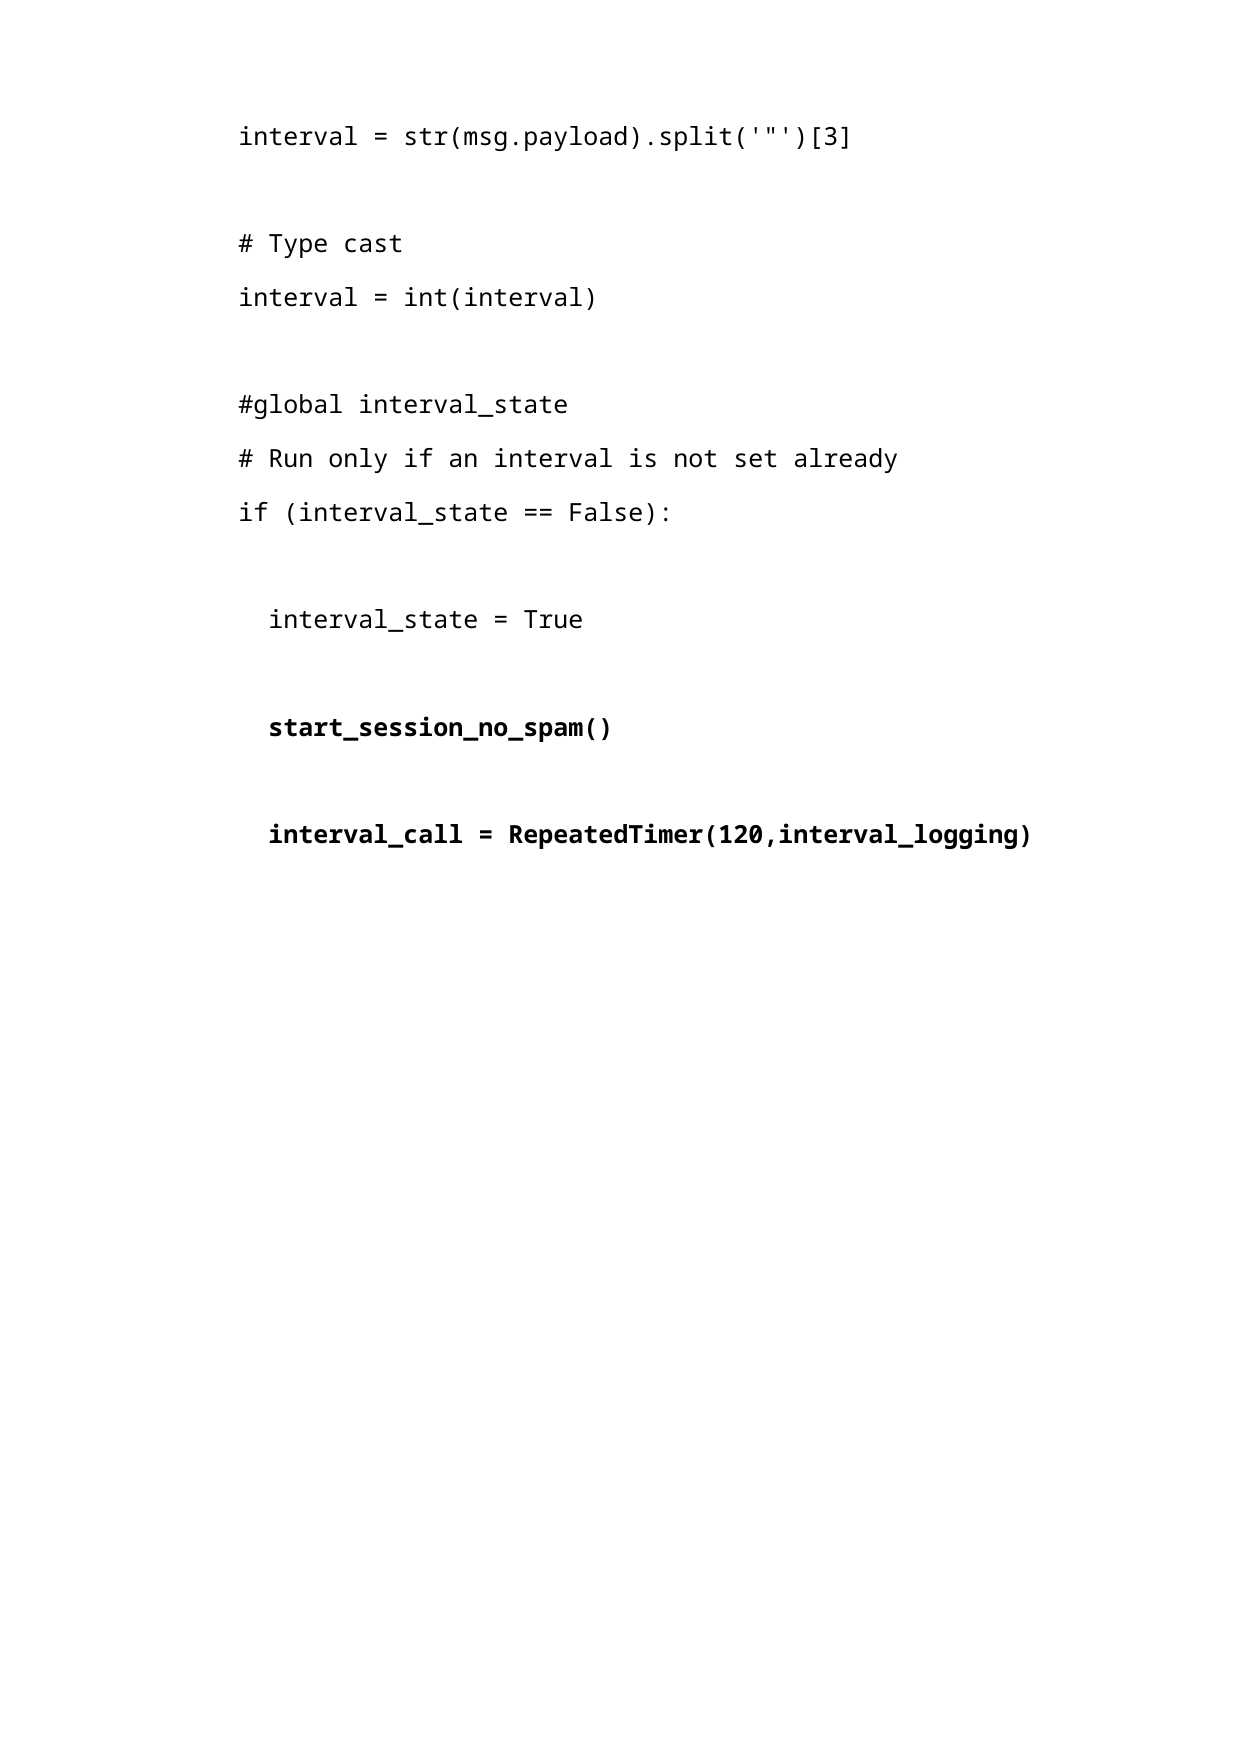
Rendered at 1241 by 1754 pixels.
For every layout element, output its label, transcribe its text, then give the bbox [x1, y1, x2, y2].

text interval_call = RepeatedTimer(120,interval_logging) [118, 817, 1122, 851]
text interval = int(interval) [118, 279, 1122, 313]
text #global interval_state [118, 387, 1122, 421]
text interval_state = True [118, 602, 1122, 636]
text # Run only if an interval is not set already [118, 441, 1122, 475]
text if (interval_state == False): [118, 494, 1122, 528]
text # Type cast [118, 226, 1122, 260]
text interval = str(msg.payload).split('"')[3] [118, 118, 1122, 152]
text start_session_no_spam() [118, 709, 1122, 743]
